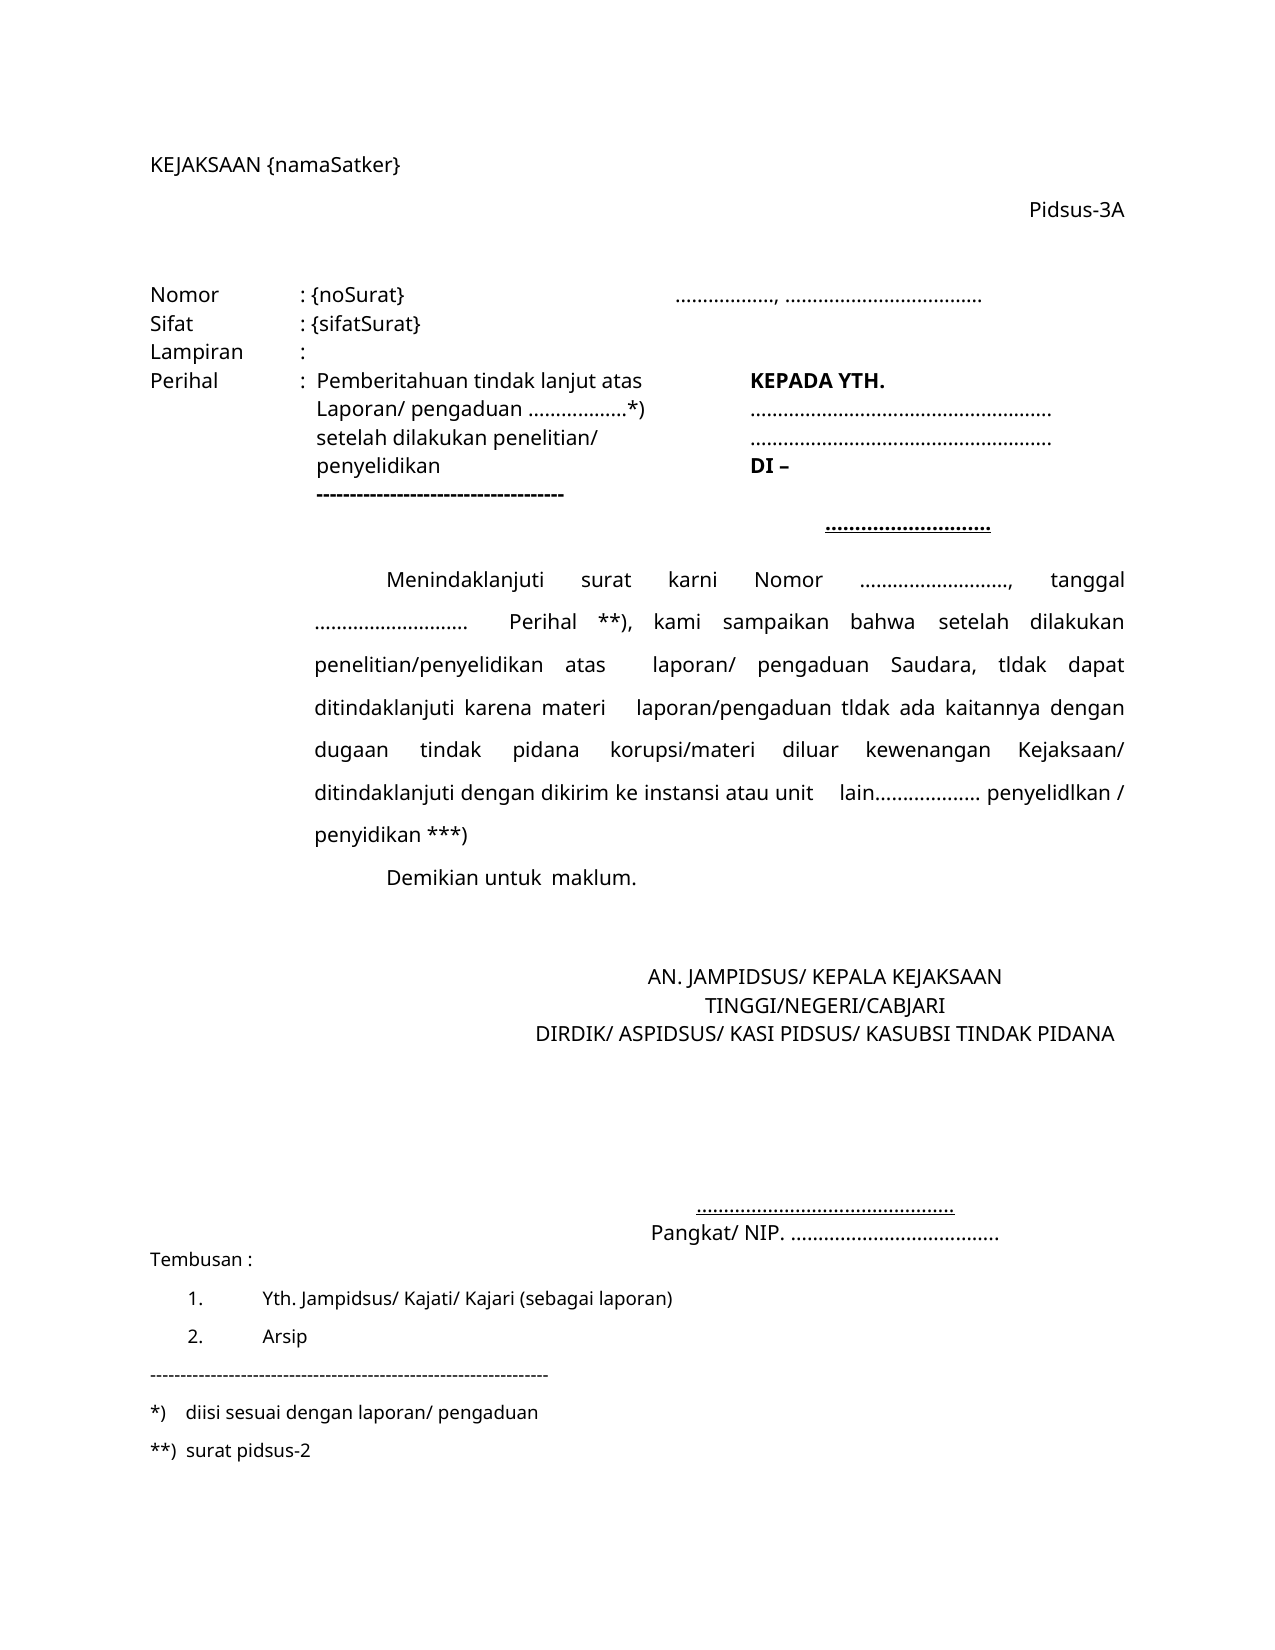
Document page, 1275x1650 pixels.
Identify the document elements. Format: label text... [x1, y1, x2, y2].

text Laporan/ pengaduan ………………*) ………………………………………………. [150, 394, 1125, 423]
text Nomor : {noSurat} ………………, ……………………………… [150, 280, 1125, 309]
text DIRDIK/ ASPIDSUS/ KASI PIDSUS/ KASUBSI TINDAK PIDANA [525, 1019, 1125, 1048]
text ------------------------------------------------------------------ [150, 1361, 1125, 1387]
text **) surat pidsus-2 [150, 1438, 1125, 1463]
text ………………………. [750, 508, 1125, 536]
subtitle KEJAKSAAN {namaSatker} [150, 150, 1125, 178]
text Pangkat/ NIP. ……………………………….. [525, 1218, 1125, 1247]
text Perihal : Pemberitahuan tindak lanjut atas KEPADA YTH. [150, 366, 1125, 394]
text *) diisi sesuai dengan laporan/ pengaduan [150, 1399, 1125, 1425]
text ……………………………………….. [525, 1190, 1125, 1218]
text setelah dilakukan penelitian/ ………………………………………………. [225, 423, 1125, 451]
text Demikian untuk maklum. [314, 863, 1125, 891]
text TINGGI/NEGERI/CABJARI [525, 991, 1125, 1019]
text Tembusan : [150, 1247, 1125, 1272]
text Sifat : {sifatSurat} [150, 309, 1125, 337]
list Yth. Jampidsus/ Kajati/ Kajari (sebagai laporan) [187, 1285, 1125, 1310]
text Pidsus-3A [150, 195, 1125, 223]
text Lampiran : [150, 337, 1125, 366]
text Menindaklanjuti surat karni Nomor ………………………, tanggal ………………………. Perihal **), kami sampaikan bahwa setelah dilakukan penelitian/penyelidikan atas laporan/ pengaduan Saudara, tldak dapat ditindaklanjuti karena materi laporan/pengaduan tldak ada kaitannya dengan dugaan tindak pidana korupsi/materi diluar kewenangan Kejaksaan/ ditindaklanjuti dengan dikirim ke instansi atau unit lain................... penyelidlkan / penyidikan ***) [314, 565, 1125, 849]
text AN. JAMPIDSUS/ KEPALA KEJAKSAAN [525, 962, 1125, 991]
text penyelidikan DI – [150, 451, 1125, 479]
text ------------------------------------- [150, 479, 1125, 508]
list Arsip [187, 1323, 1125, 1349]
